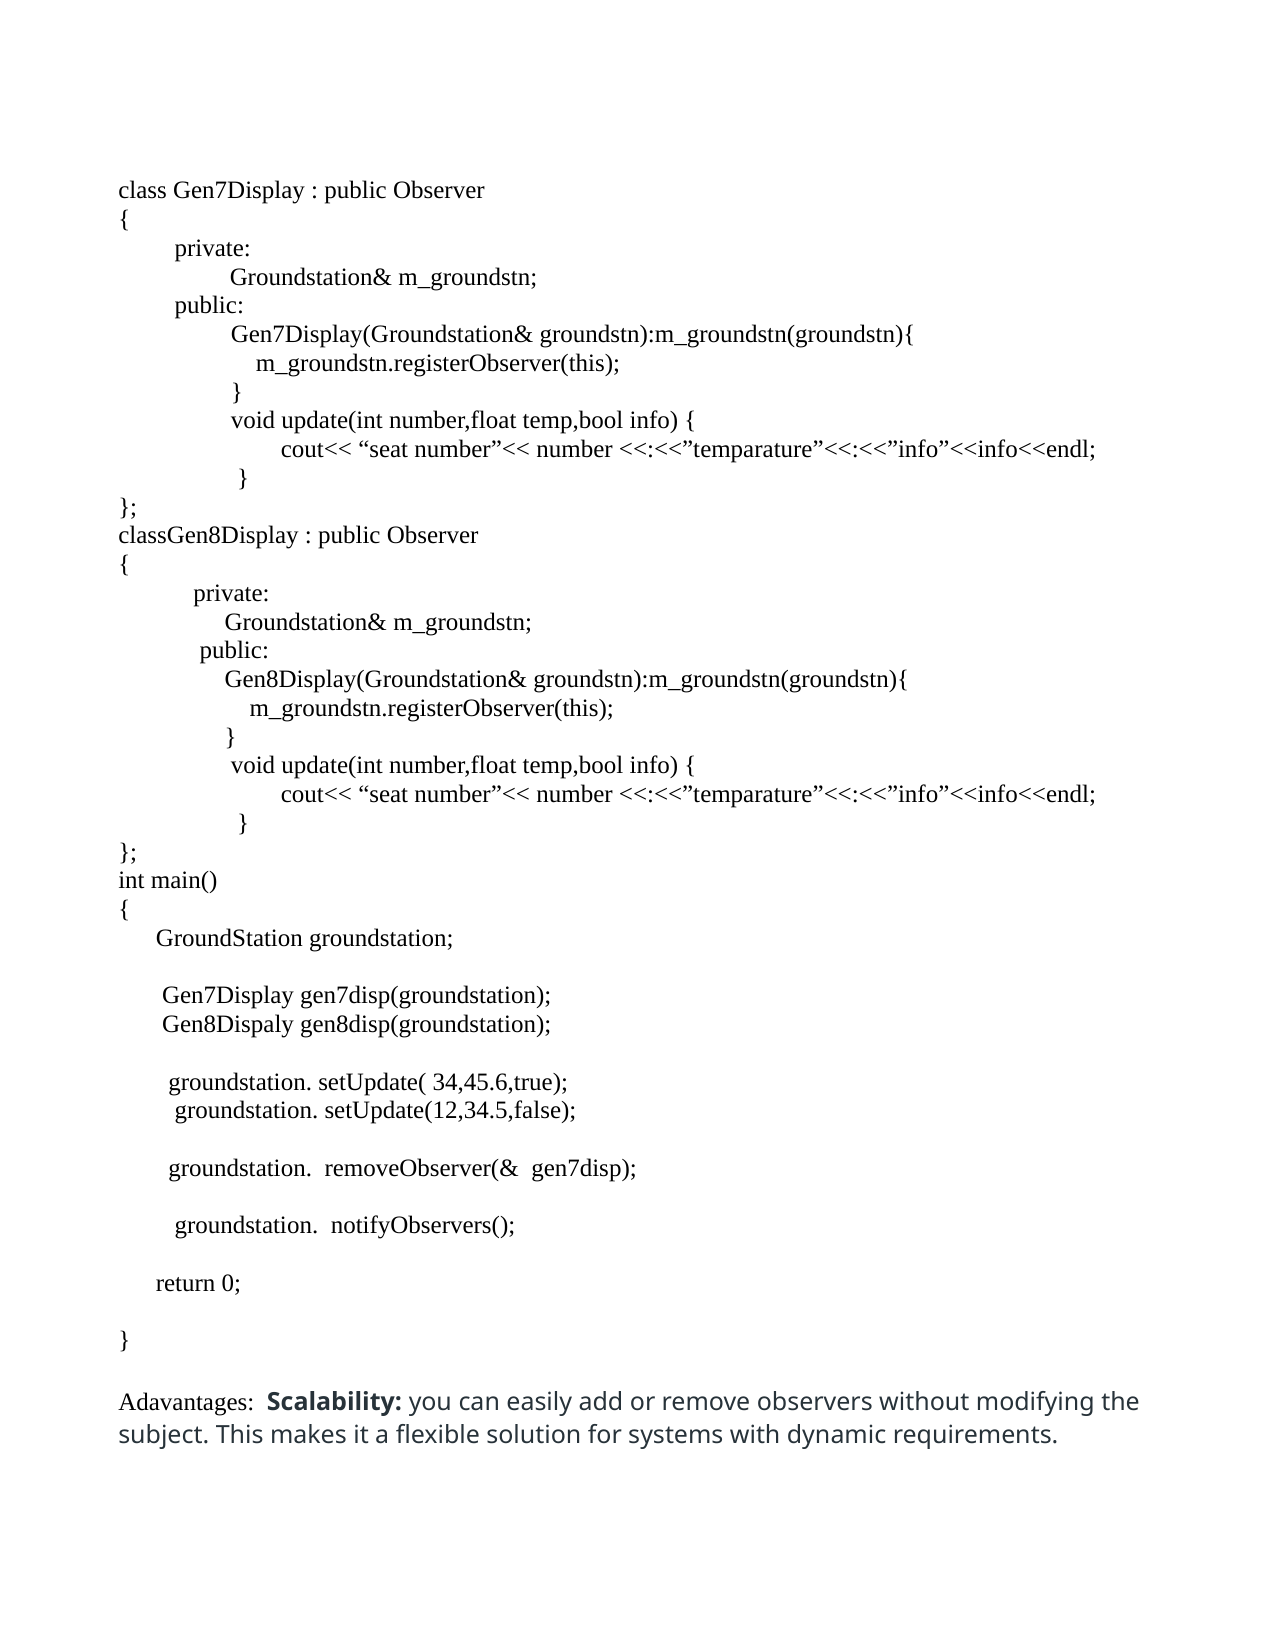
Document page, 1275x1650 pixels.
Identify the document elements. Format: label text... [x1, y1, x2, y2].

text int main() [118, 866, 1157, 894]
text groundstation. setUpdate( 34,45.6,true); [118, 1067, 1157, 1096]
text }; [118, 837, 1157, 866]
text } [118, 808, 1157, 837]
text private: [118, 578, 1157, 607]
text return 0; [118, 1268, 1157, 1297]
text groundstation. setUpdate(12,34.5,false); [118, 1096, 1157, 1124]
text void update(int number,float temp,bool info) { [118, 751, 1157, 779]
text groundstation. removeObserver(& gen7disp); [118, 1153, 1157, 1182]
text } [118, 377, 1157, 406]
text cout<< “seat number”<< number <<:<<”temparature”<<:<<”info”<<info<<endl; [118, 779, 1157, 808]
text public: [118, 291, 1157, 319]
text classGen8Display : public Observer [118, 521, 1157, 549]
text void update(int number,float temp,bool info) { [118, 406, 1157, 434]
text Gen8Display(Groundstation& groundstn):m_groundstn(groundstn){ [118, 664, 1157, 693]
text Gen7Display gen7disp(groundstation); [118, 981, 1157, 1009]
text { [118, 549, 1157, 578]
text GroundStation groundstation; [118, 923, 1157, 952]
text }; [118, 492, 1157, 521]
text groundstation. notifyObservers(); [118, 1211, 1157, 1239]
text Gen7Display(Groundstation& groundstn):m_groundstn(groundstn){ [118, 319, 1157, 348]
text class Gen7Display : public Observer [118, 176, 1157, 204]
text private: [118, 233, 1157, 262]
text Groundstation& m_groundstn; [118, 262, 1157, 291]
text } [118, 722, 1157, 751]
text { [118, 204, 1157, 233]
text cout<< “seat number”<< number <<:<<”temparature”<<:<<”info”<<info<<endl; [118, 434, 1157, 463]
text public: [118, 636, 1157, 664]
text Adavantages: Scalability: you can easily add or remove observers without modifying the subject. This makes it a flexible solution for systems with dynamic requirements. [118, 1383, 1157, 1451]
text Gen8Dispaly gen8disp(groundstation); [118, 1009, 1157, 1038]
text m_groundstn.registerObserver(this); [118, 693, 1157, 722]
text { [118, 894, 1157, 923]
text } [118, 463, 1157, 492]
text Groundstation& m_groundstn; [118, 607, 1157, 636]
text } [118, 1326, 1157, 1354]
text m_groundstn.registerObserver(this); [118, 348, 1157, 377]
